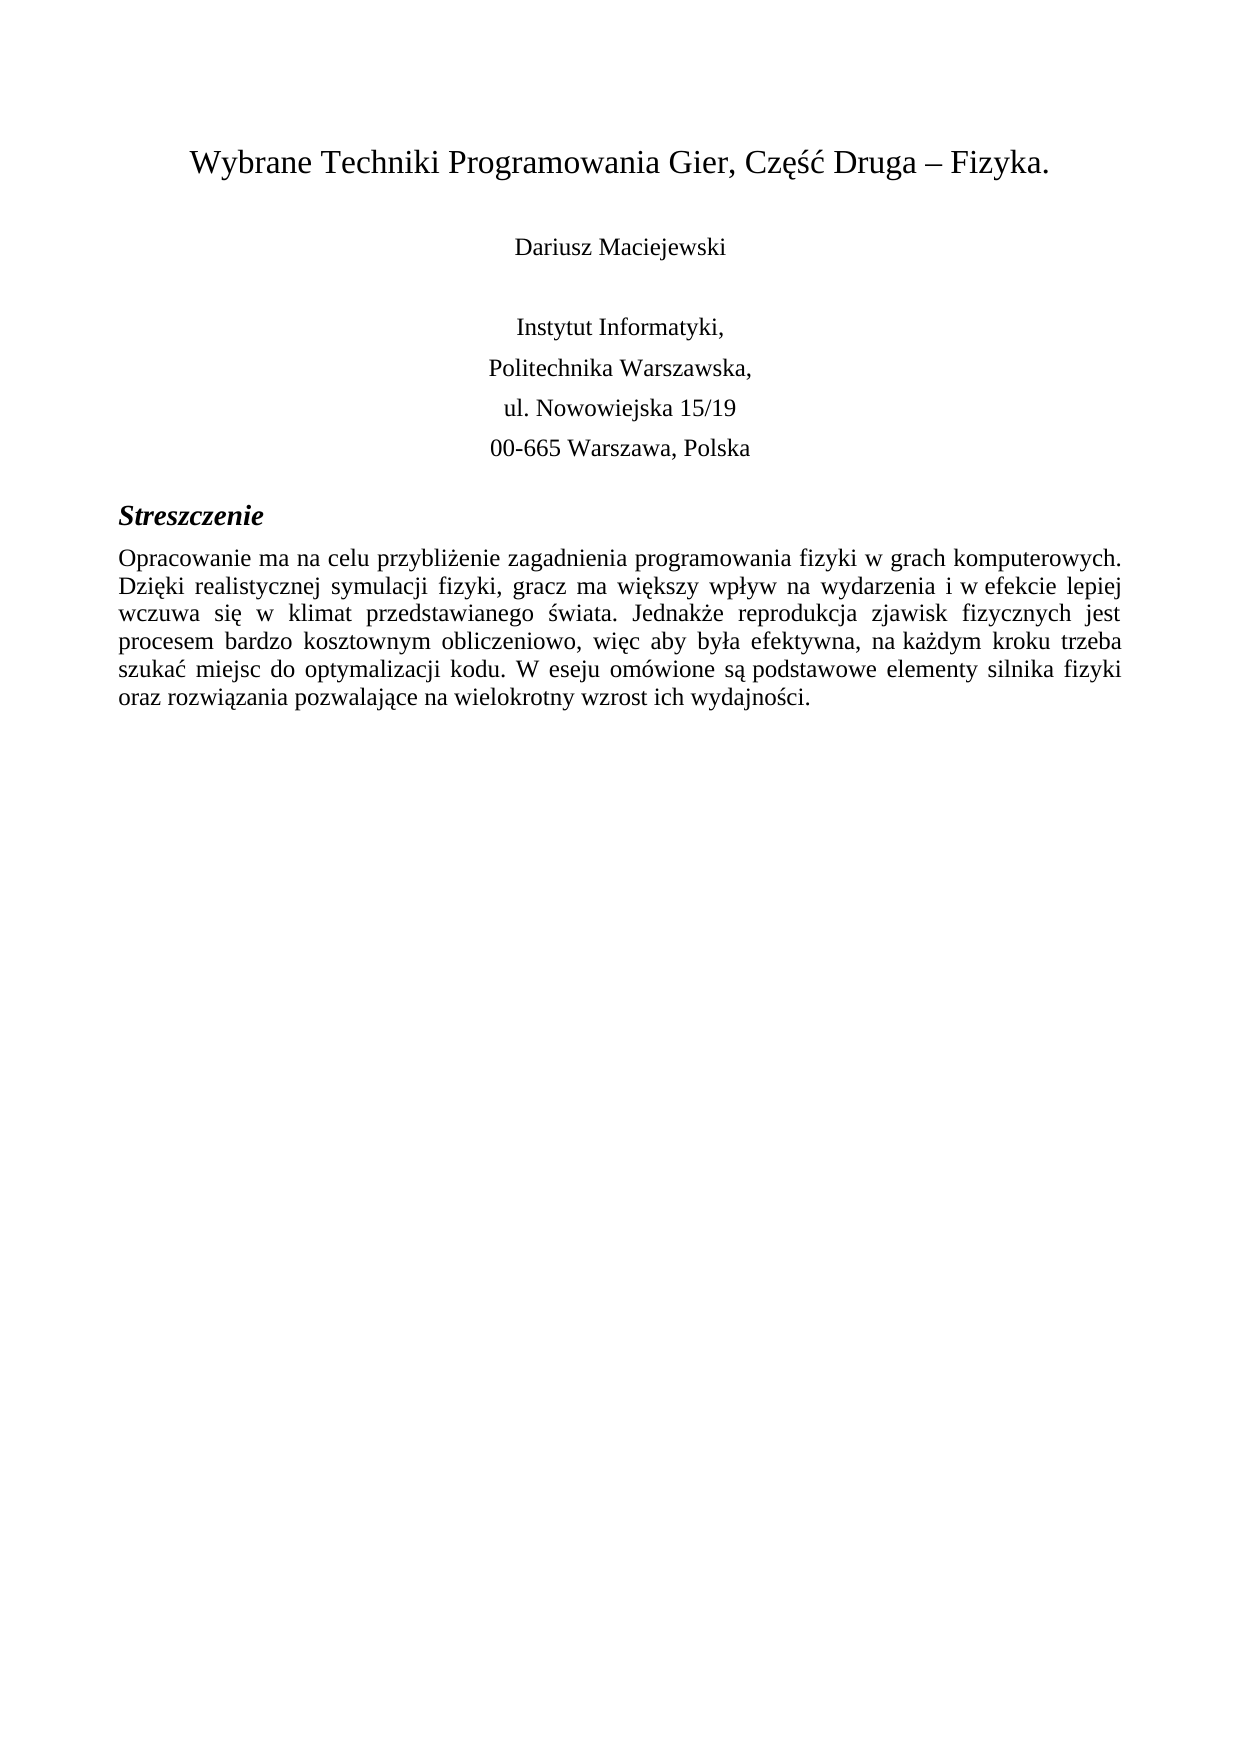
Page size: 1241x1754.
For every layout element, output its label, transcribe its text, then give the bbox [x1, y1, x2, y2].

text ul. Nowowiejska 15/19 [118, 394, 1122, 422]
text Instytut Informatyki, [118, 313, 1122, 341]
text Politechnika Warszawska, [118, 354, 1122, 381]
text 00-665 Warszawa, Polska [118, 434, 1122, 462]
subtitle Streszczenie [118, 499, 1122, 532]
text Dariusz Maciejewski [118, 233, 1122, 261]
text Opracowanie ma na celu przybliżenie zagadnienia programowania fizyki w grach komputerowych. Dzięki realistycznej symulacji fizyki, gracz ma większy wpływ na wydarzenia i w efekcie lepiej wczuwa się w klimat przedstawianego świata. Jednakże reprodukcja zjawisk fizycznych jest procesem bardzo kosztownym obliczeniowo, więc aby była efektywna, na każdym kroku trzeba szukać miejsc do optymalizacji kodu. W eseju omówione są podstawowe elementy silnika fizyki oraz rozwiązania pozwalające na wielokrotny wzrost ich wydajności. [118, 544, 1122, 710]
subtitle Wybrane techniki programowania gier, część druga – fizyka. [118, 143, 1122, 180]
